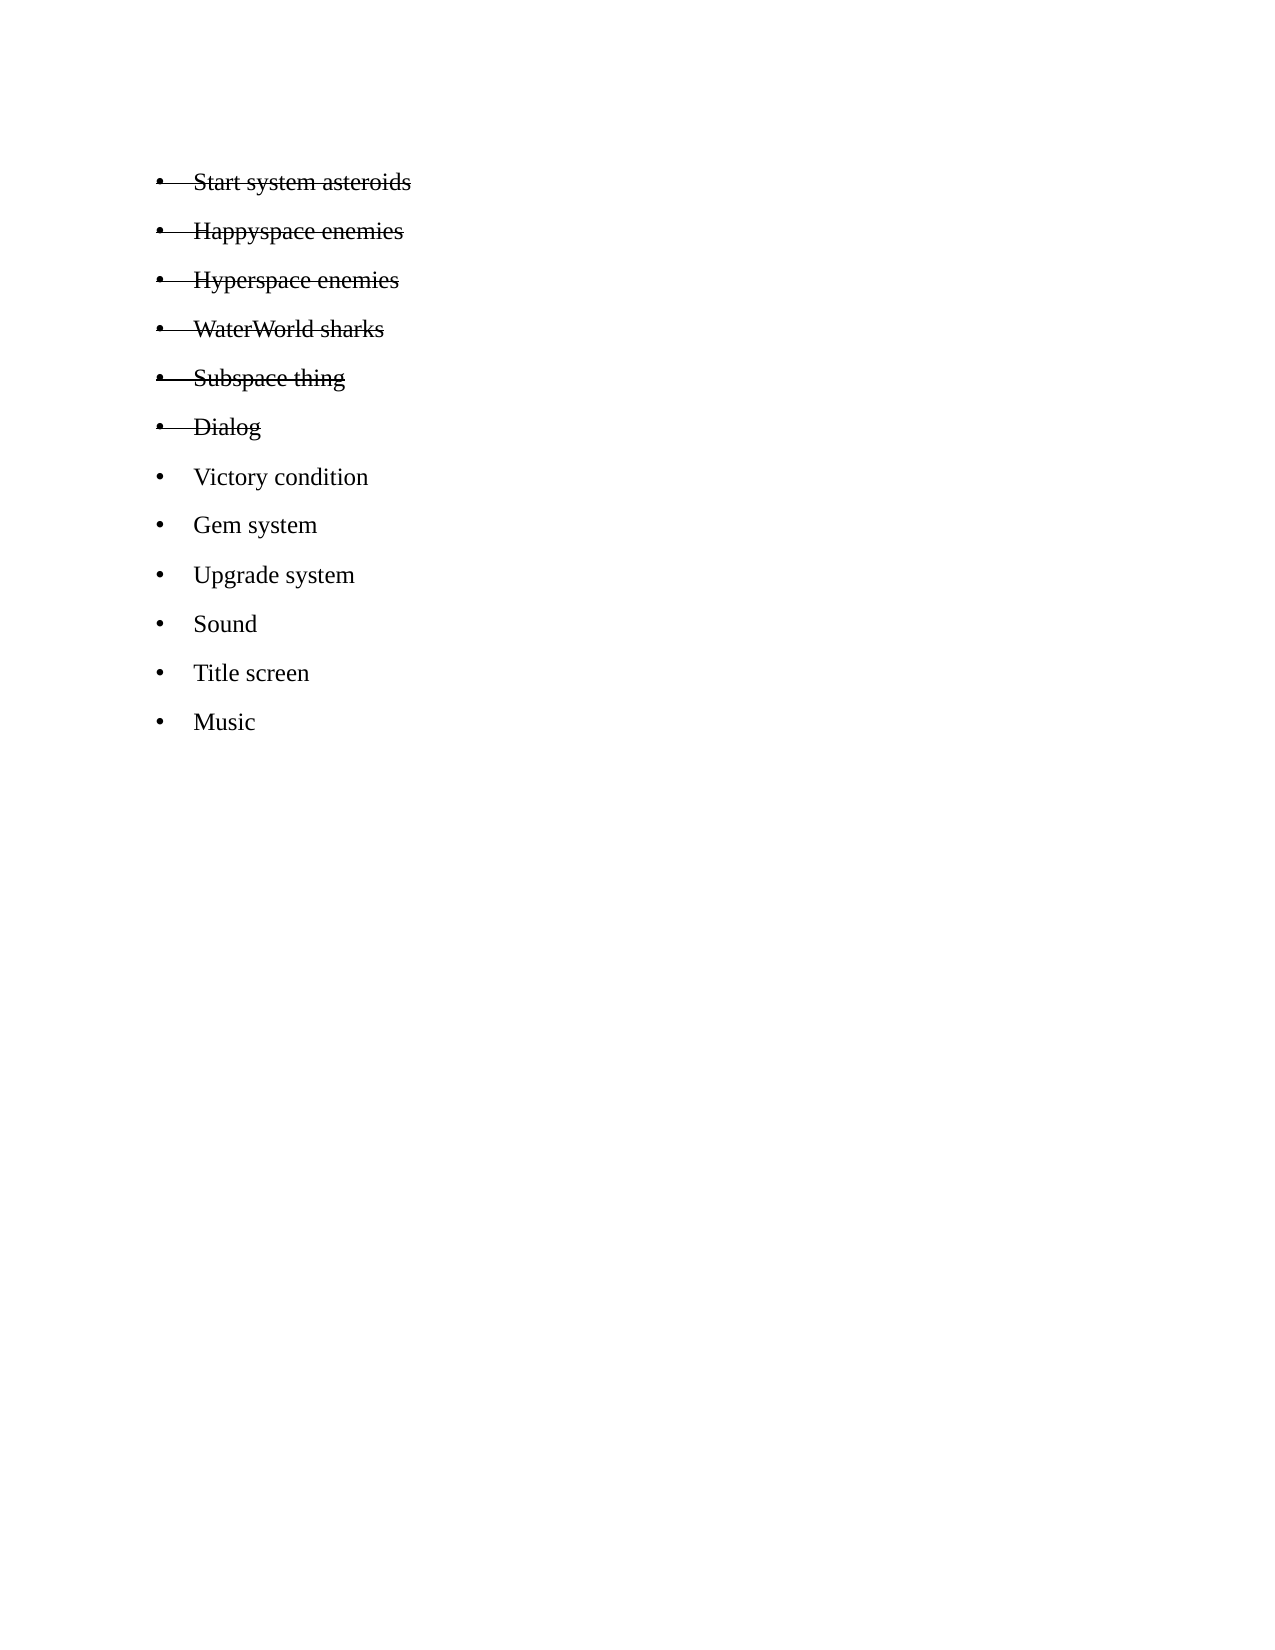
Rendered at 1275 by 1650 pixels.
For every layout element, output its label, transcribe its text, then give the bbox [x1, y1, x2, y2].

list Sound [156, 609, 1157, 637]
list Happyspace enemies [156, 216, 1157, 245]
list Victory condition [156, 462, 1157, 490]
list Title screen [156, 658, 1157, 687]
list Upgrade system [156, 560, 1157, 588]
list Start system asteroids [156, 167, 1157, 196]
list Subspace thing [156, 363, 1157, 392]
list Dialog [156, 412, 1157, 441]
list Music [156, 707, 1157, 736]
list Gem system [156, 511, 1157, 539]
list Hyperspace enemies [156, 265, 1157, 294]
list WaterWorld sharks [156, 314, 1157, 343]
